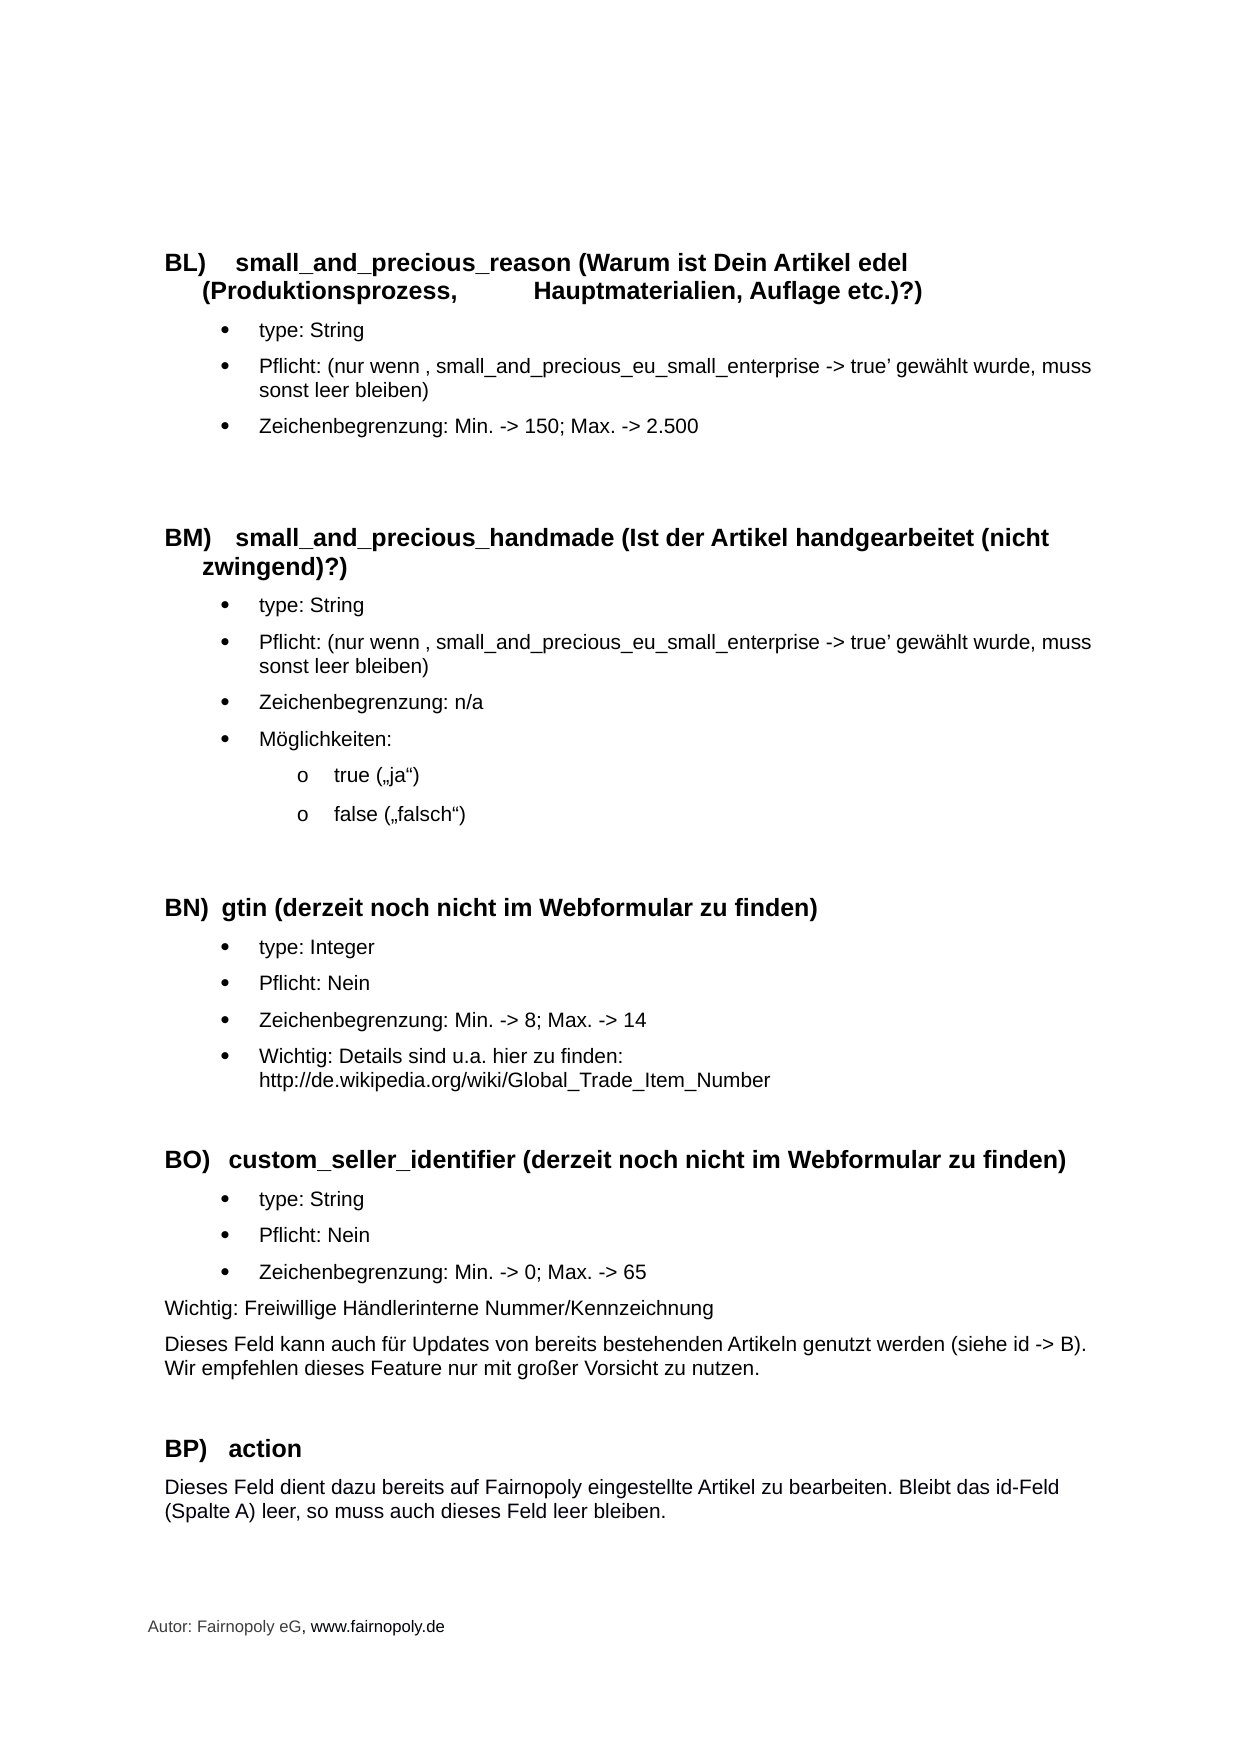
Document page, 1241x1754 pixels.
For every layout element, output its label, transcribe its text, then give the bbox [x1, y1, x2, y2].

list Wichtig: Details sind u.a. hier zu finden: http://de.wikipedia.org/wiki/Global_Trade_Item_Number [221, 1044, 1093, 1092]
list Zeichenbegrenzung: Min. -> 150; Max. -> 2.500 [221, 414, 1093, 438]
list type: Integer [221, 934, 1093, 958]
list type: String [221, 317, 1093, 341]
list Zeichenbegrenzung: Min. -> 0; Max. -> 65 [221, 1259, 1093, 1283]
text Dieses Feld dient dazu bereits auf Fairnopoly eingestellte Artikel zu bearbeiten. Bleibt das id-Feld (Spalte A) leer, so muss auch dieses Feld leer bleiben. [164, 1475, 1093, 1523]
list action [164, 1434, 1093, 1462]
list Pflicht: Nein [221, 971, 1093, 995]
list Pflicht: (nur wenn ‚ small_and_precious_eu_small_enterprise -> true’ gewählt wurde, muss sonst leer bleiben) [221, 354, 1093, 402]
list small_and_precious_reason (Warum ist Dein Artikel edel (Produktionsprozess, Hauptmaterialien, Auflage etc.)?) [164, 247, 1093, 305]
list Pflicht: (nur wenn ‚ small_and_precious_eu_small_enterprise -> true’ gewählt wurde, muss sonst leer bleiben) [221, 630, 1093, 678]
text Dieses Feld kann auch für Updates von bereits bestehenden Artikeln genutzt werden (siehe id -> B). Wir empfehlen dieses Feature nur mit großer Vorsicht zu nutzen. [164, 1332, 1093, 1380]
list custom_seller_identifier (derzeit noch nicht im Webformular zu finden) [164, 1145, 1093, 1174]
list Möglichkeiten: [221, 727, 1093, 751]
list Zeichenbegrenzung: n/a [221, 690, 1093, 714]
list type: String [221, 593, 1093, 617]
list Pflicht: Nein [221, 1223, 1093, 1247]
list true („ja“) [296, 763, 1093, 789]
list type: String [221, 1187, 1093, 1211]
text Wichtig: Freiwillige Händlerinterne Nummer/Kennzeichnung [164, 1296, 1093, 1320]
list Zeichenbegrenzung: Min. -> 8; Max. -> 14 [221, 1007, 1093, 1031]
list gtin (derzeit noch nicht im Webformular zu finden) [164, 893, 1093, 922]
list false („falsch“) [296, 801, 1093, 827]
list small_and_precious_handmade (Ist der Artikel handgearbeitet (nicht zwingend)?) [164, 523, 1093, 581]
